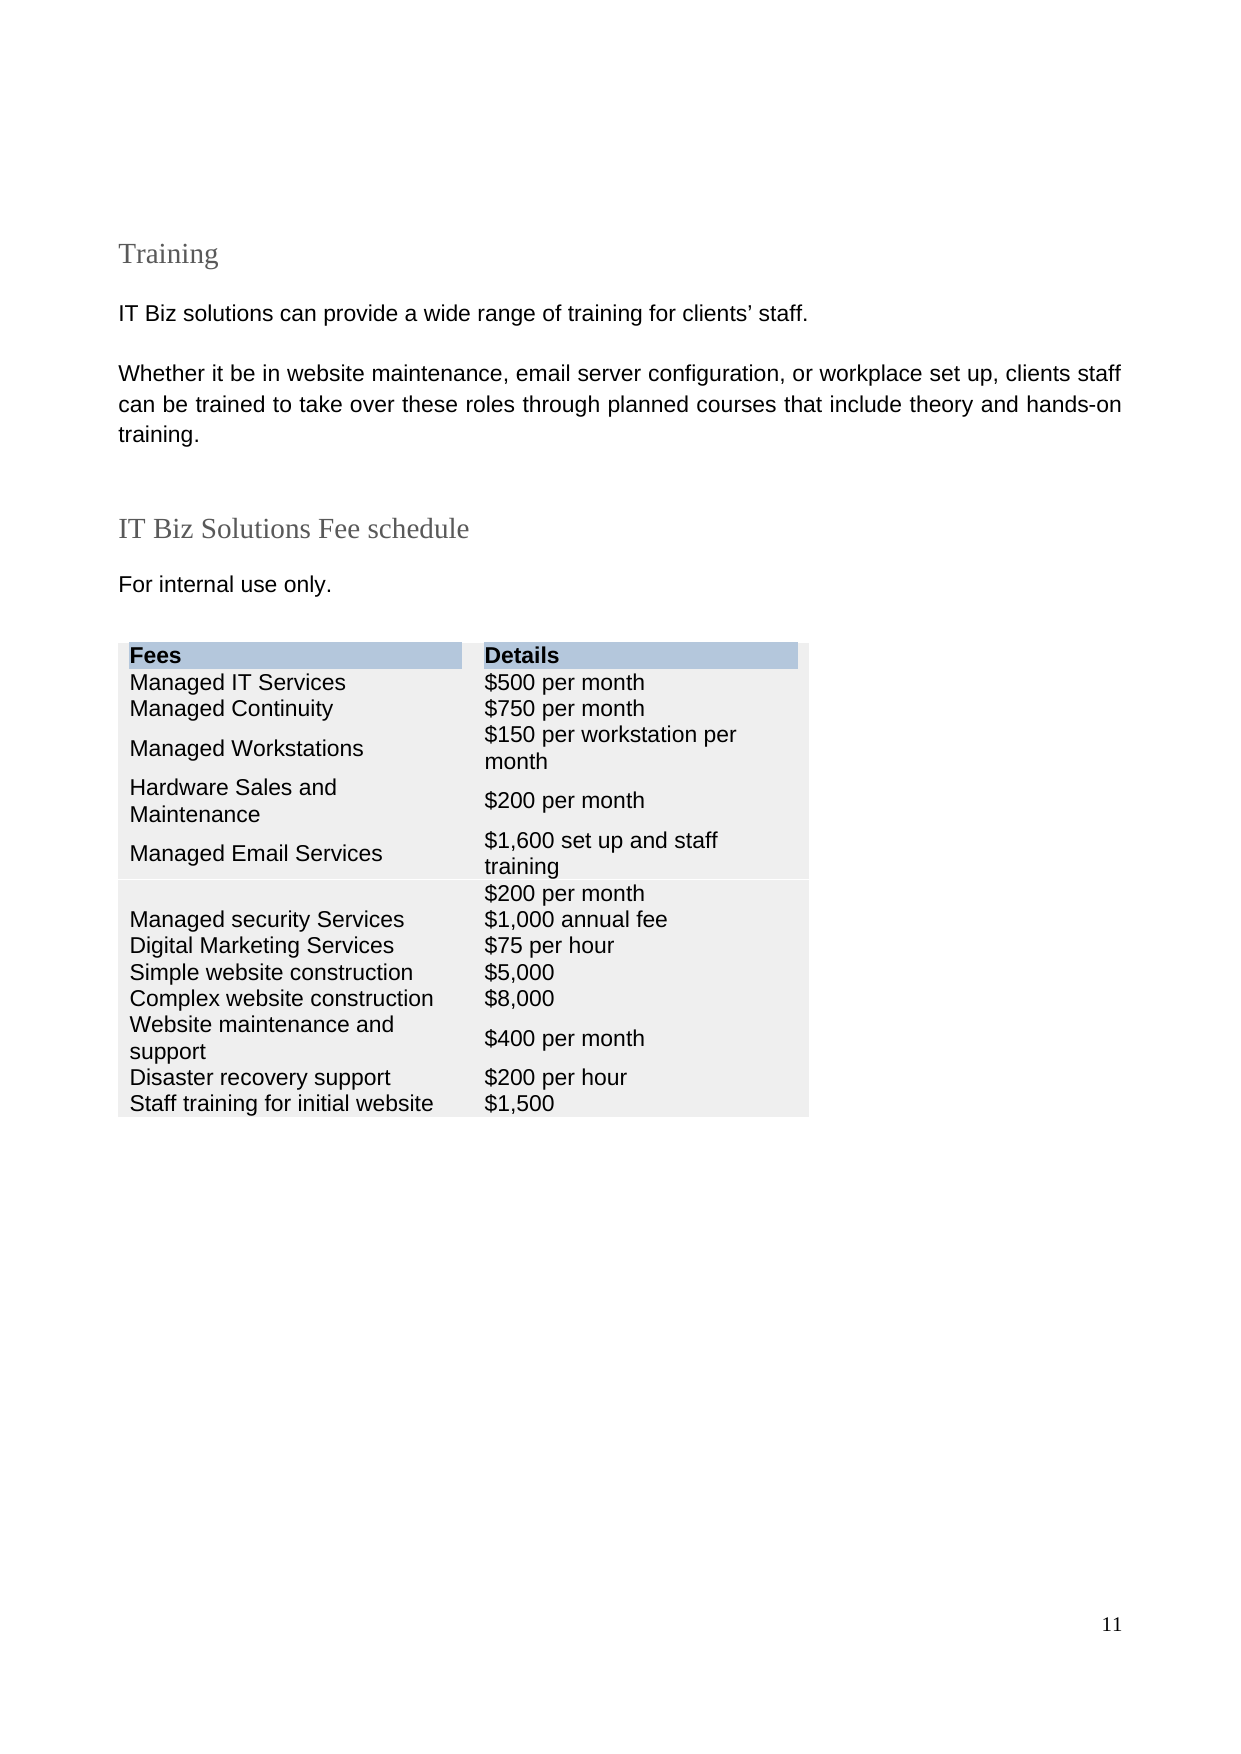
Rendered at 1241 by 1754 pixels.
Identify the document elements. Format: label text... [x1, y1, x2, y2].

table_cell $750 per month [473, 695, 809, 721]
text For internal use only. [118, 571, 1122, 598]
table_cell Managed Email Services [118, 827, 473, 879]
subtitle Training [118, 236, 1122, 270]
table_cell Digital Marketing Services [118, 932, 473, 959]
table_cell $400 per month [473, 1011, 809, 1064]
table_cell $200 per hour [473, 1064, 809, 1090]
table_cell $1,600 set up and staff training [473, 827, 809, 879]
table_cell $200 per month [473, 880, 809, 906]
table_cell Managed Continuity [118, 695, 473, 721]
table_cell Managed Workstations [118, 721, 473, 774]
table_cell Managed IT Services [118, 669, 473, 695]
table_cell $150 per workstation per month [473, 721, 809, 774]
table_header Fees [118, 643, 129, 669]
text Whether it be in website maintenance, email server configuration, or workplace set up, clients staff can be trained to take over these roles through planned courses that include theory and hands-on training. [118, 360, 1122, 447]
table_cell $5,000 [473, 959, 809, 985]
table_cell $200 per month [473, 774, 809, 827]
table_cell Website maintenance and support [118, 1011, 473, 1064]
table_cell $1,500 [473, 1090, 809, 1117]
text IT Biz solutions can provide a wide range of training for clients’ staff. [118, 300, 1122, 326]
table_cell Staff training for initial website [118, 1090, 473, 1117]
table_header Fees [462, 643, 473, 669]
table_cell Managed security Services [118, 906, 473, 932]
table_cell $500 per month [473, 669, 809, 695]
table_header Details [798, 643, 809, 669]
table_cell Disaster recovery support [118, 1064, 473, 1090]
table_cell $1,000 annual fee [473, 906, 809, 932]
table_cell Hardware Sales and Maintenance [118, 774, 473, 827]
table_cell Complex website construction [118, 985, 473, 1011]
subtitle IT Biz Solutions Fee schedule [118, 511, 1122, 545]
table_cell Simple website construction [118, 959, 473, 985]
table_cell [118, 880, 473, 906]
table_header Details [473, 643, 484, 669]
table_cell $75 per hour [473, 932, 809, 959]
table_cell $8,000 [473, 985, 809, 1011]
